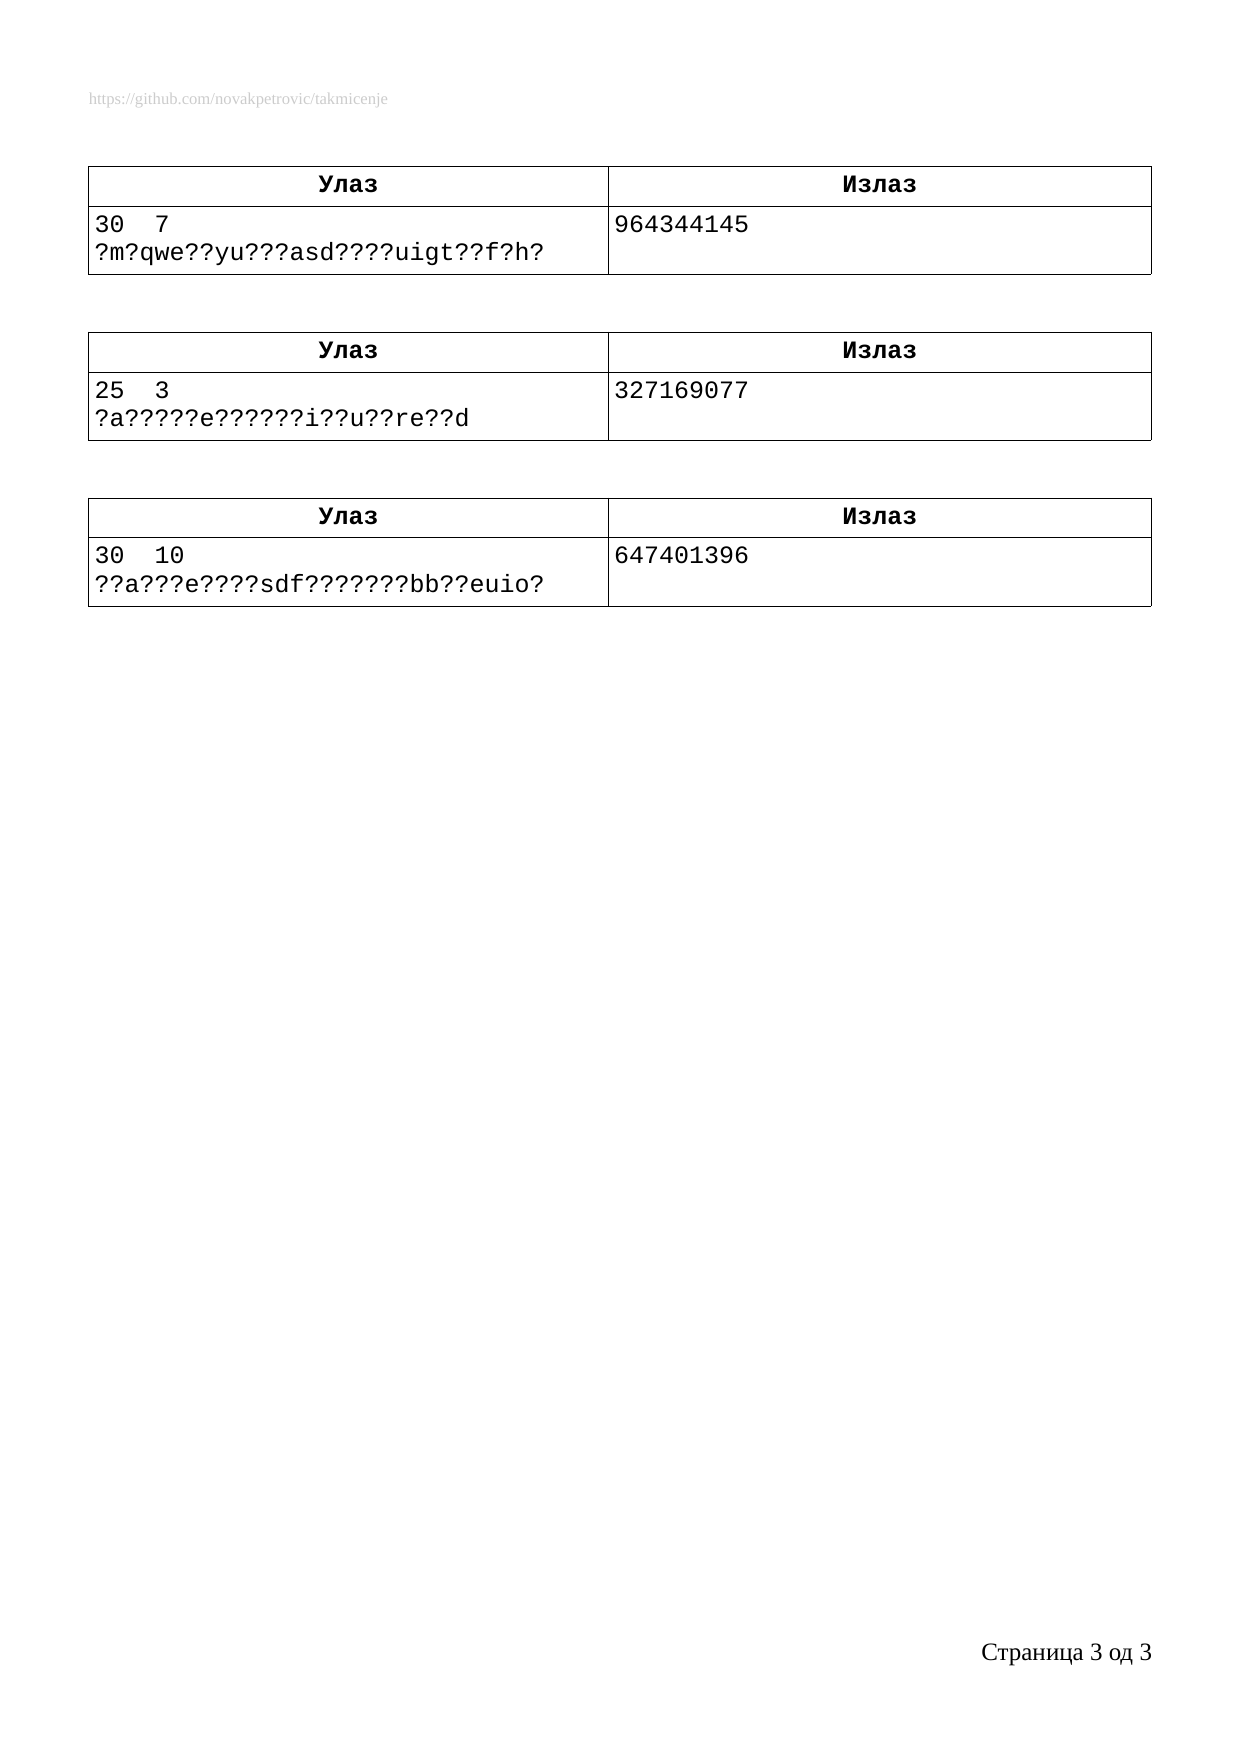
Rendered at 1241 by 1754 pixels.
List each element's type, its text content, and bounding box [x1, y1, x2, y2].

table_header Улаз [89, 333, 608, 372]
table_cell 964344145 [609, 207, 1151, 274]
table_header Улаз [89, 167, 608, 206]
table_header Излаз [609, 333, 1151, 372]
table_cell 25 3 ?a?????e??????i??u??re??d [89, 373, 608, 440]
table_cell 30 10 ??a???e????sdf???????bb??euio? [89, 538, 608, 606]
table_cell 30 7 ?m?qwe??yu???asd????uigt??f?h? [89, 207, 608, 274]
table_cell 327169077 [609, 373, 1151, 440]
table_cell 647401396 [609, 538, 1151, 606]
table_header Излаз [609, 499, 1151, 537]
table_header Излаз [609, 167, 1151, 206]
table_header Улаз [89, 499, 608, 537]
